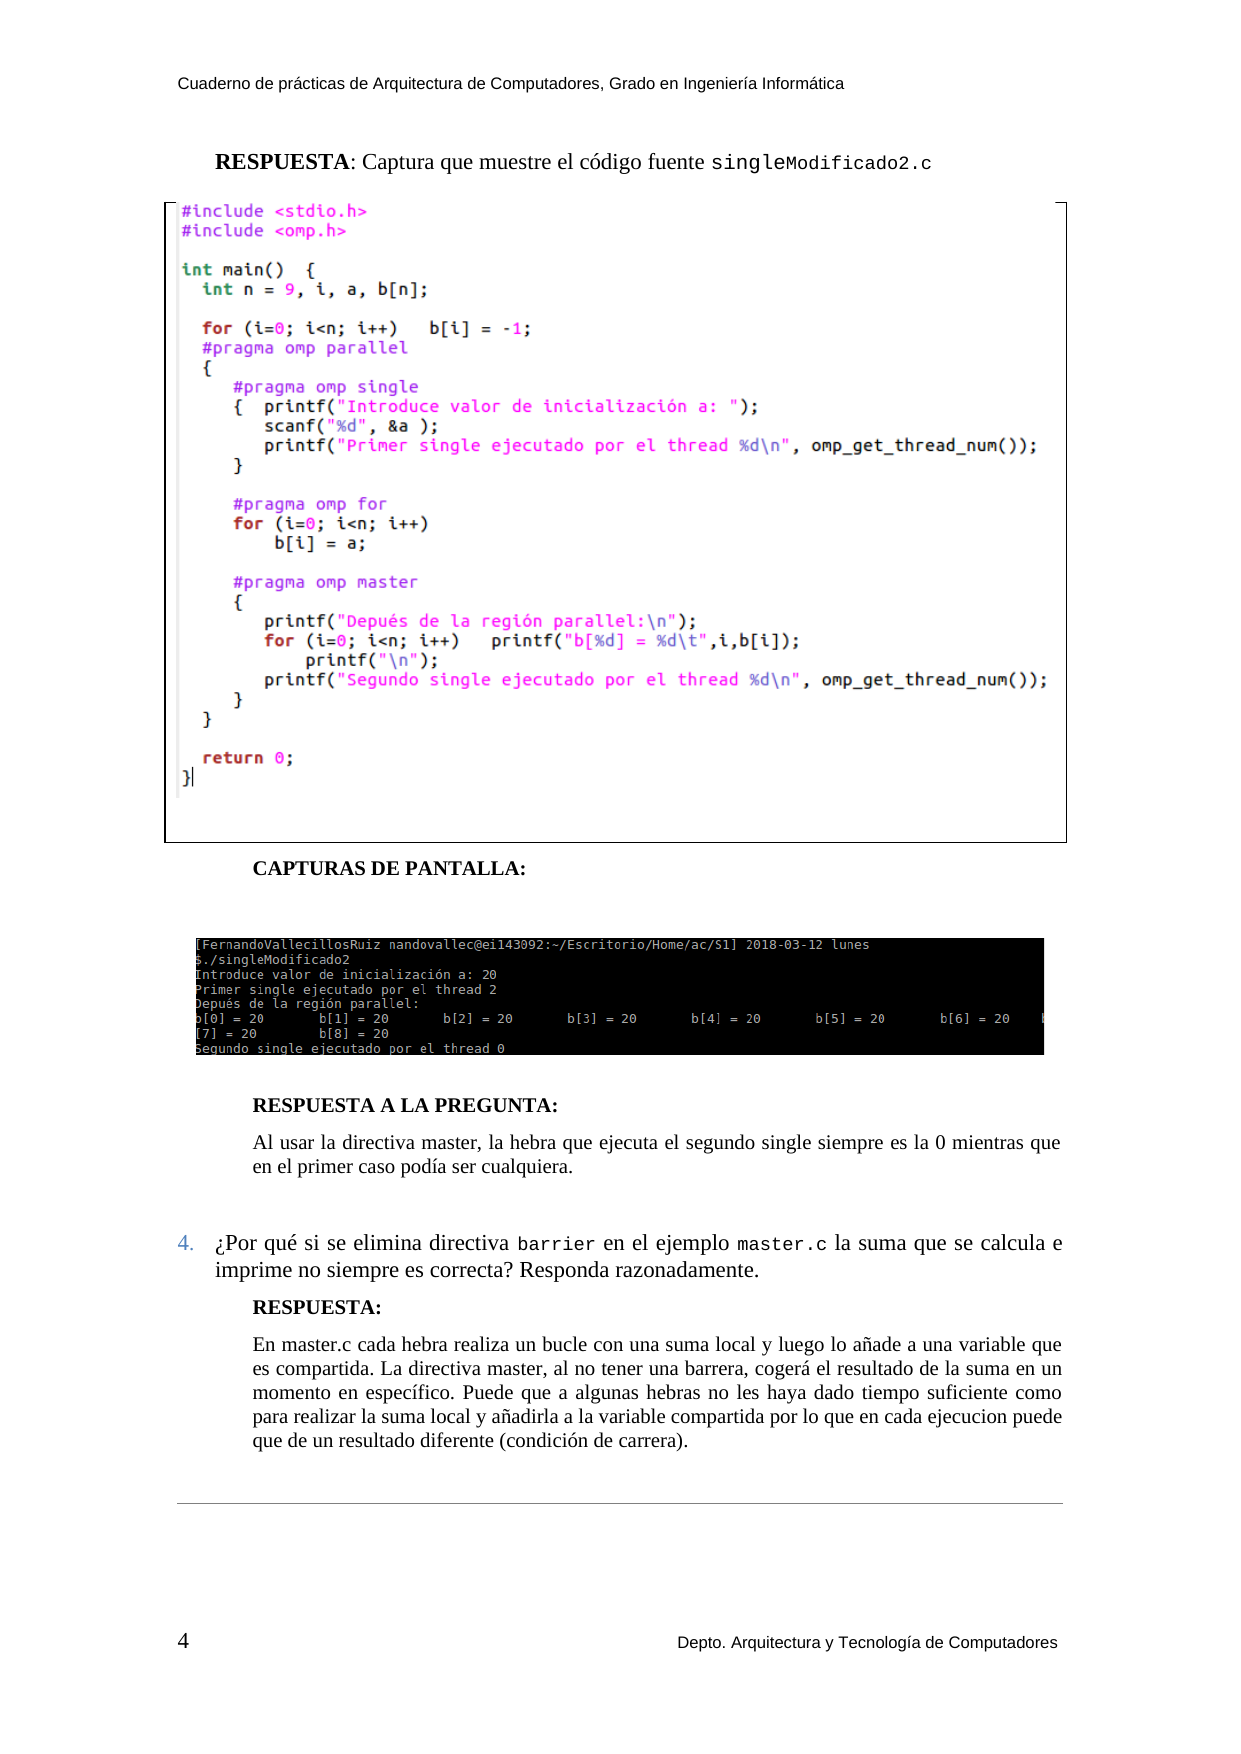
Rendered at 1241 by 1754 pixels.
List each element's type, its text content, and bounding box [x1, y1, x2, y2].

picture [176, 202, 1056, 798]
text RESPUESTA: [252, 1295, 1063, 1319]
text Al usar la directiva master, la hebra que ejecuta el segundo single siempre es la 0 mientras que en el primer caso podía ser cualquiera. [252, 1129, 1063, 1178]
text RESPUESTA A LA PREGUNTA: [252, 1093, 1063, 1117]
text RESPUESTA: Captura que muestre el código fuente singleModificado2.c [215, 148, 1063, 175]
list ¿Por qué si se elimina directiva barrier en el ejemplo master.c la suma que se calcula e imprime no siempre es correcta? Responda razonadamente. [177, 1229, 1063, 1282]
picture [196, 938, 1045, 1055]
text CAPTURAS DE PANTALLA: [252, 856, 1063, 880]
text En master.c cada hebra realiza un bucle con una suma local y luego lo añade a una variable que es compartida. La directiva master, al no tener una barrera, cogerá el resultado de la suma en un momento en específico. Puede que a algunas hebras no les haya dado tiempo suficiente como para realizar la suma local y añadirla a la variable compartida por lo que en cada ejecucion puede que de un resultado diferente (condición de carrera). [252, 1331, 1063, 1452]
table_header [166, 203, 1066, 842]
